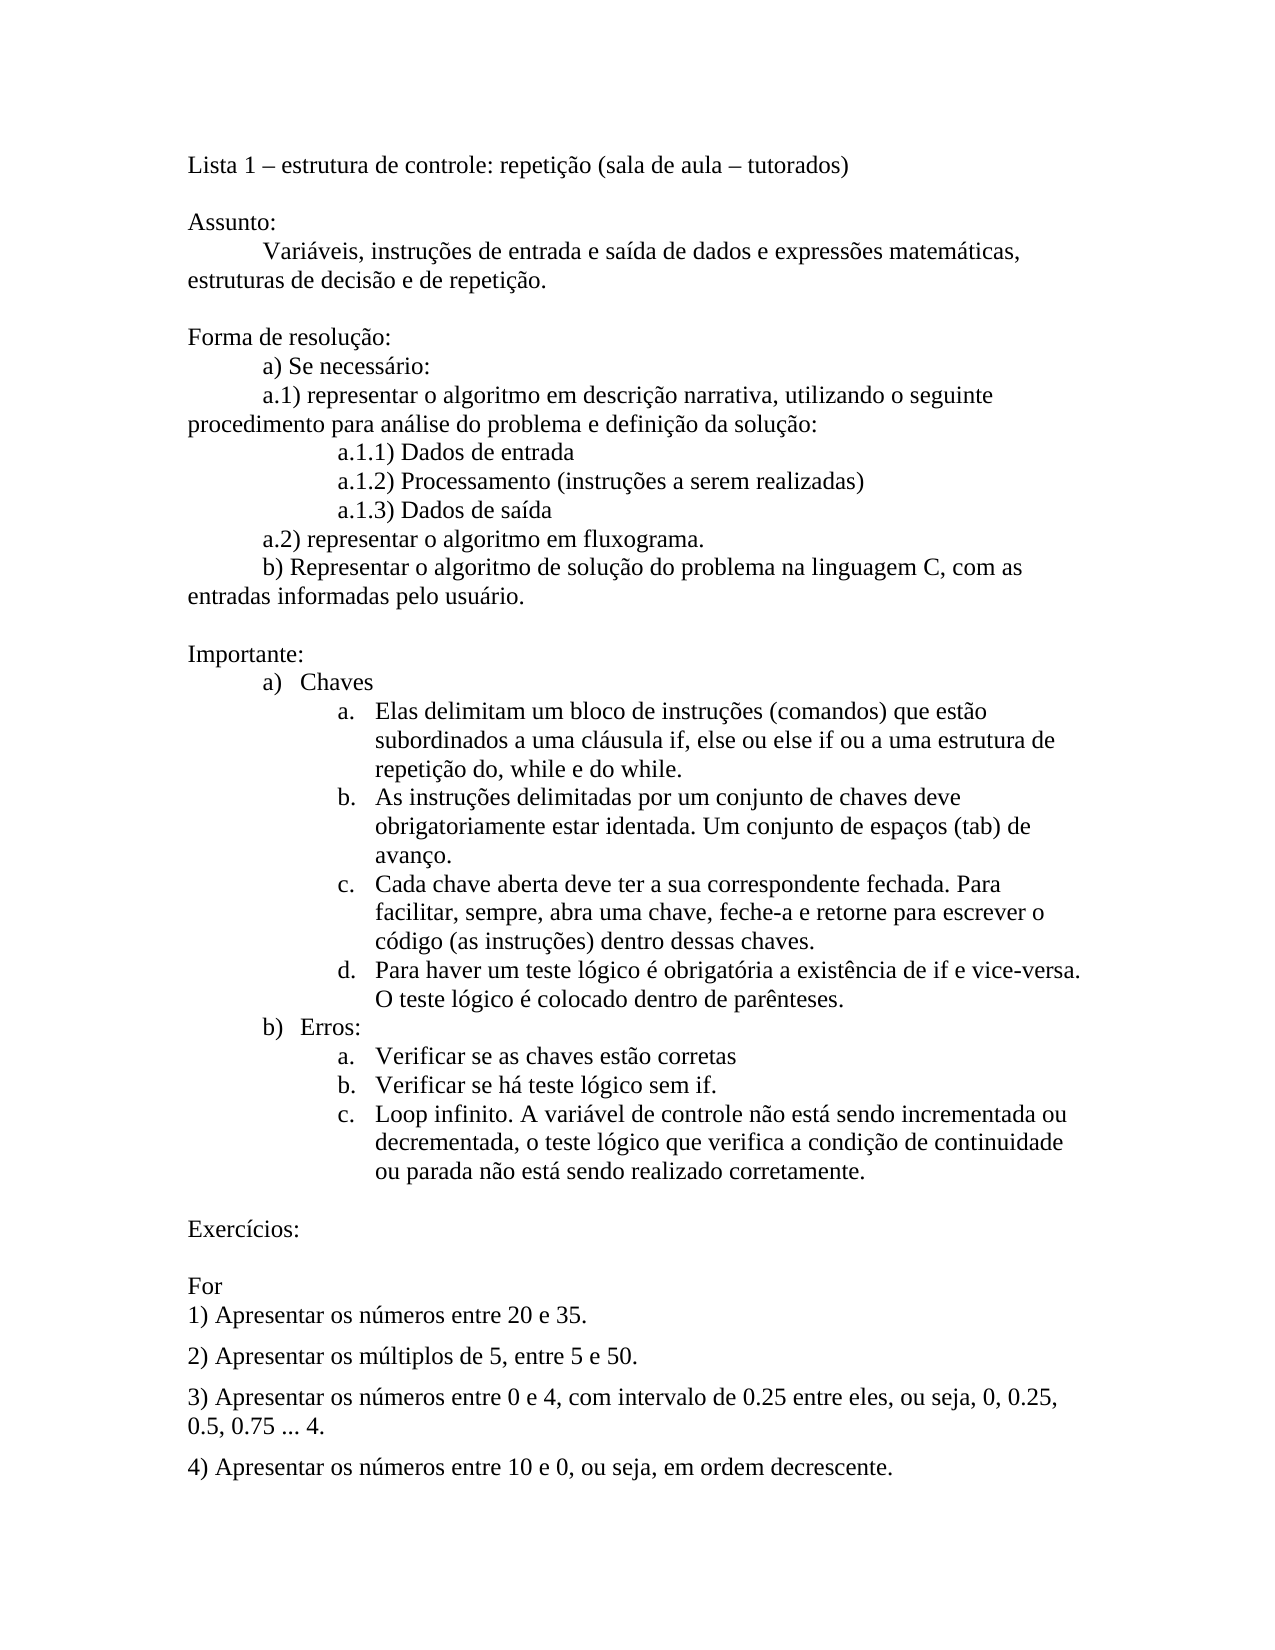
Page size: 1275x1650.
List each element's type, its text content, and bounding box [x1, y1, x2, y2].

text a.1) representar o algoritmo em descrição narrativa, utilizando o seguinte procedimento para análise do problema e definição da solução: [187, 380, 1087, 437]
text 1) Apresentar os números entre 20 e 35. [187, 1300, 1087, 1329]
text Importante: [187, 639, 1087, 667]
text a.2) representar o algoritmo em fluxograma. [262, 524, 1087, 552]
list Elas delimitam um bloco de instruções (comandos) que estão subordinados a uma cláusula if, else ou else if ou a uma estrutura de repetição do, while e do while. [337, 696, 1087, 782]
text 2) Apresentar os múltiplos de 5, entre 5 e 50. [187, 1341, 1087, 1370]
text Variáveis, instruções de entrada e saída de dados e expressões matemáticas, estruturas de decisão e de repetição. [187, 236, 1087, 294]
text a) Se necessário: [187, 351, 1087, 380]
text a.1.2) Processamento (instruções a serem realizadas) [262, 466, 1087, 495]
list Verificar se há teste lógico sem if. [337, 1070, 1087, 1099]
list As instruções delimitadas por um conjunto de chaves deve obrigatoriamente estar identada. Um conjunto de espaços (tab) de avanço. [337, 782, 1087, 869]
list Chaves [262, 667, 1087, 696]
text 3) Apresentar os números entre 0 e 4, com intervalo de 0.25 entre eles, ou seja, 0, 0.25, 0.5, 0.75 ... 4. [187, 1382, 1087, 1440]
text Assunto: [187, 207, 1087, 236]
text a.1.3) Dados de saída [262, 495, 1087, 524]
text b) Representar o algoritmo de solução do problema na linguagem C, com as entradas informadas pelo usuário. [187, 552, 1087, 610]
text Exercícios: [187, 1214, 1087, 1242]
text Lista 1 – estrutura de controle: repetição (sala de aula – tutorados) [187, 150, 1087, 179]
text 4) Apresentar os números entre 10 e 0, ou seja, em ordem decrescente. [187, 1452, 1087, 1481]
list Loop infinito. A variável de controle não está sendo incrementada ou decrementada, o teste lógico que verifica a condição de continuidade ou parada não está sendo realizado corretamente. [337, 1099, 1087, 1185]
list Para haver um teste lógico é obrigatória a existência de if e vice-versa. O teste lógico é colocado dentro de parênteses. [337, 955, 1087, 1012]
text Forma de resolução: [187, 322, 1087, 351]
list Erros: [262, 1012, 1087, 1041]
text a.1.1) Dados de entrada [262, 437, 1087, 466]
text For [187, 1271, 1087, 1300]
list Cada chave aberta deve ter a sua correspondente fechada. Para facilitar, sempre, abra uma chave, feche-a e retorne para escrever o código (as instruções) dentro dessas chaves. [337, 869, 1087, 955]
list Verificar se as chaves estão corretas [337, 1041, 1087, 1070]
